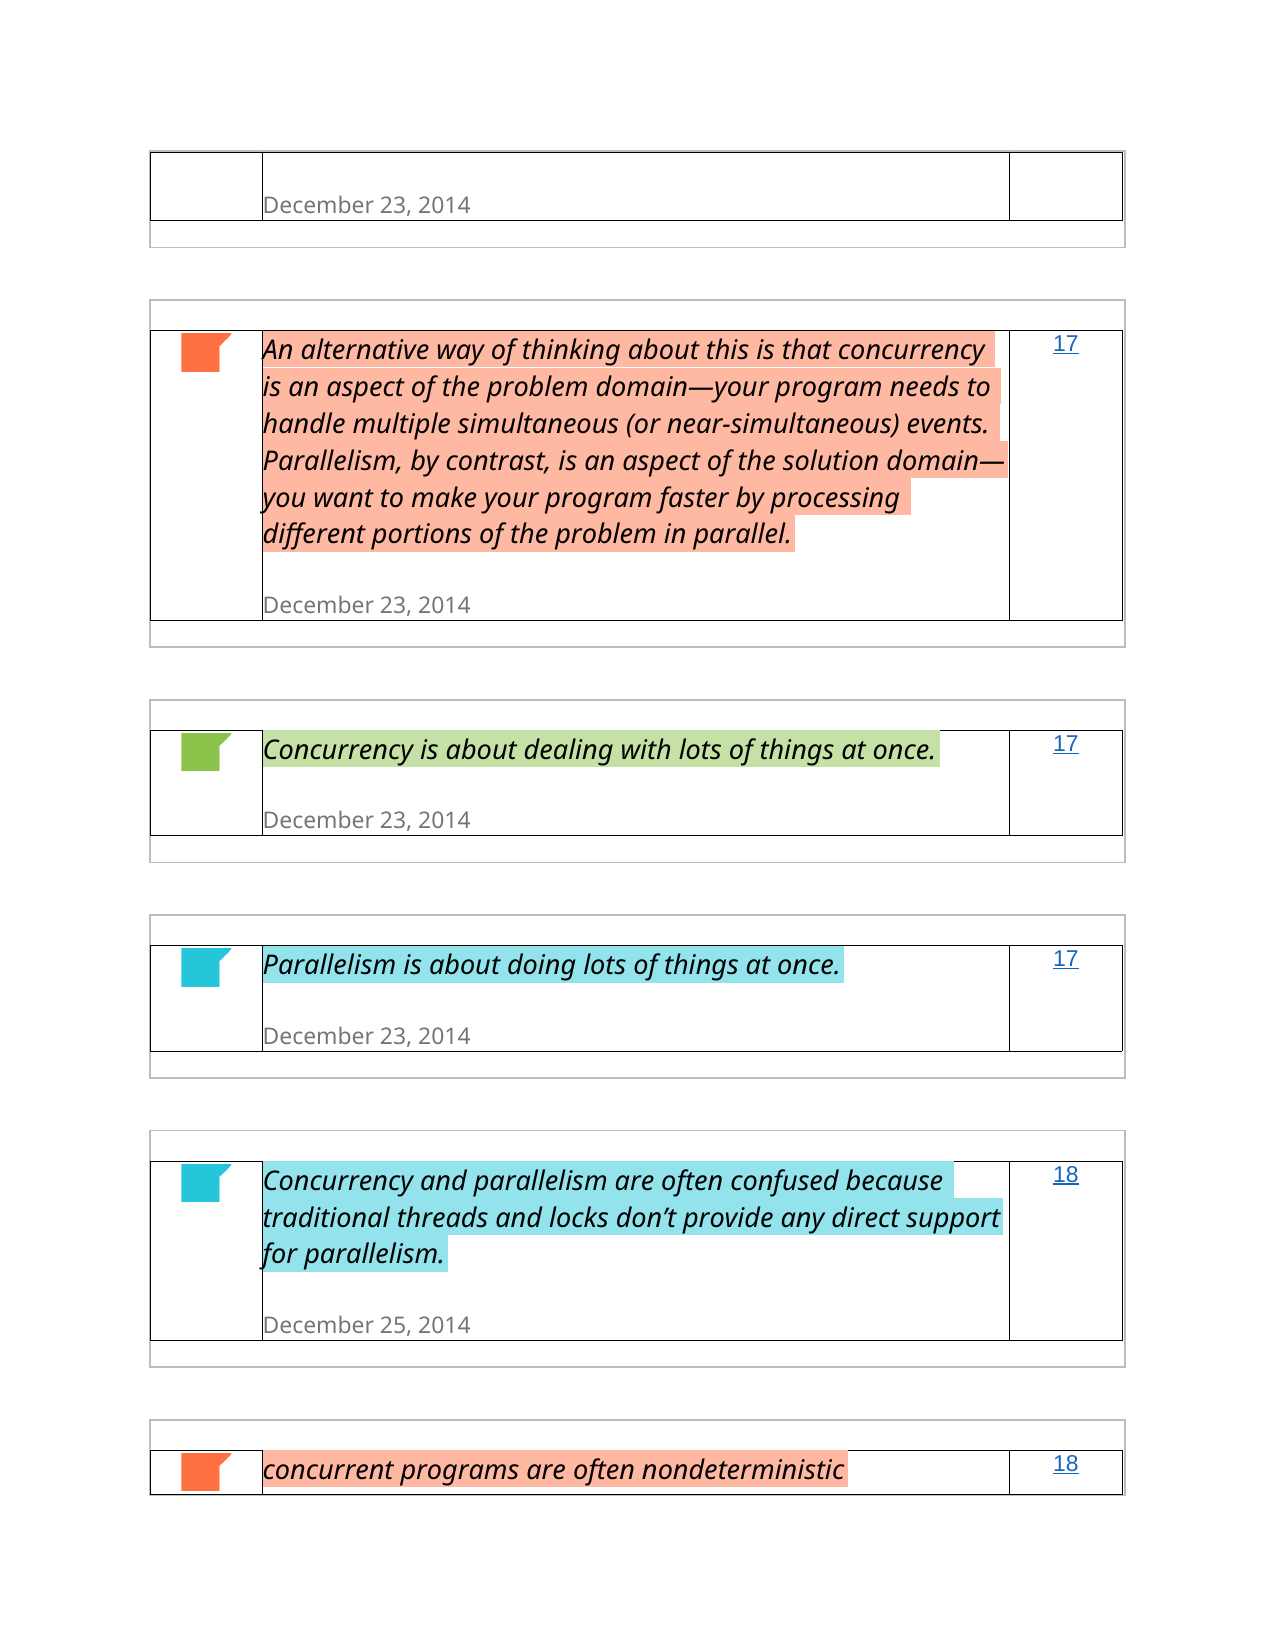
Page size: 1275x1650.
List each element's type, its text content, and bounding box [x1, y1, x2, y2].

table_header [151, 1162, 262, 1340]
table_header 17 [1010, 331, 1122, 620]
table_header [151, 1451, 262, 1494]
table_header [151, 331, 262, 620]
table_header [151, 916, 1124, 1077]
table_header [151, 701, 1124, 862]
table_header [151, 731, 262, 835]
table_header [1010, 153, 1122, 220]
table_header concurrent programs are often nondeterministic [263, 1451, 1009, 1494]
picture [181, 333, 232, 372]
table_header [151, 152, 1124, 246]
table_header 17 [1010, 946, 1122, 1051]
table_header [151, 946, 262, 1051]
table_header December 23, 2014 [263, 153, 1009, 220]
picture [181, 948, 232, 987]
table_header An alternative way of thinking about this is that concurrency is an aspect of the problem domain—your program needs to handle multiple simultaneous (or near-simultaneous) events. Parallelism, by contrast, is an aspect of the solution domain—you want to make your program faster by processing different portions of the problem in parallel. December 23, 2014 [263, 331, 1009, 620]
table_header [151, 153, 262, 220]
table_header Concurrency and parallelism are often confused because traditional threads and locks don’t provide any direct support for parallelism. December 25, 2014 [263, 1162, 1009, 1340]
table_header [151, 1131, 1124, 1366]
table_header [151, 301, 1124, 646]
table_header [151, 1421, 1124, 1495]
table_header 18 [1010, 1451, 1122, 1494]
picture [181, 1164, 232, 1202]
picture [181, 733, 232, 771]
table_header 17 [1010, 731, 1122, 835]
picture [181, 1453, 232, 1491]
table_header 18 [1010, 1162, 1122, 1340]
table_header Parallelism is about doing lots of things at once. December 23, 2014 [263, 946, 1009, 1051]
table_header Concurrency is about dealing with lots of things at once. December 23, 2014 [263, 731, 1009, 835]
